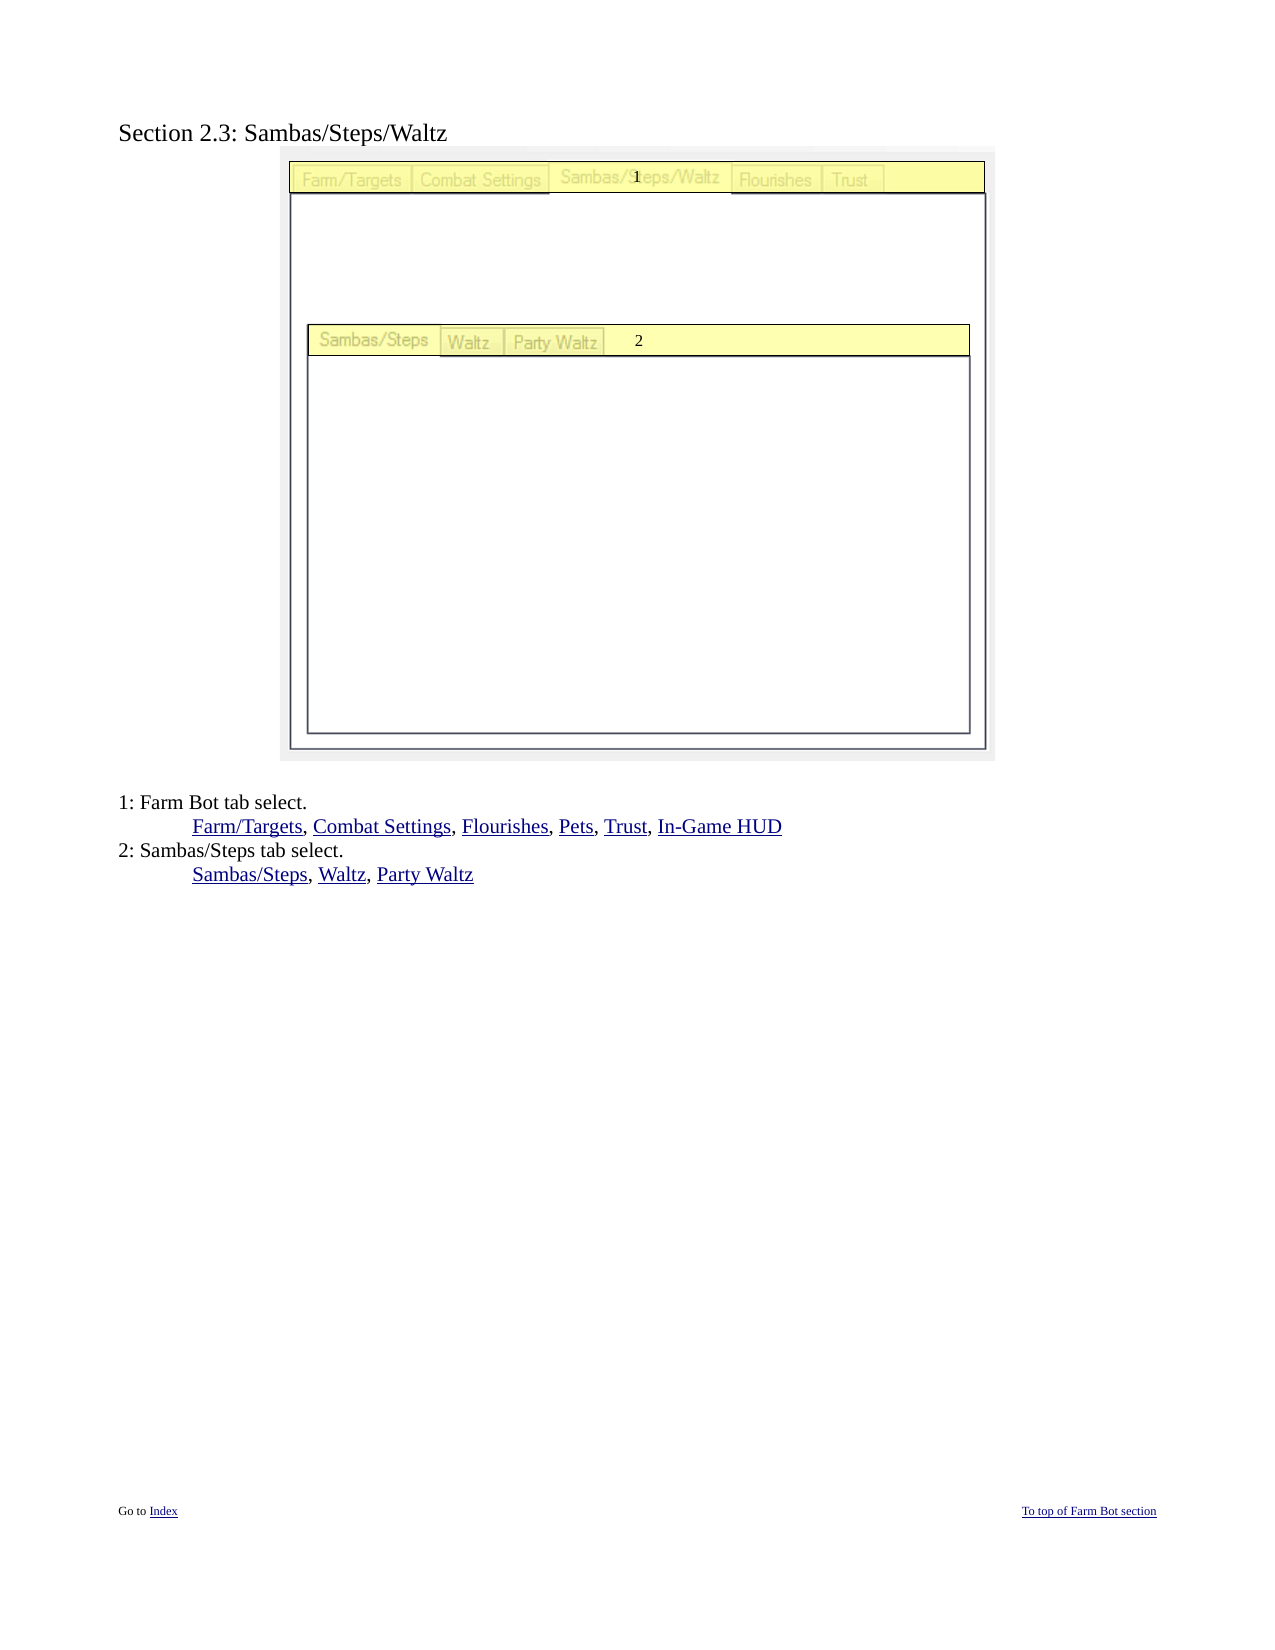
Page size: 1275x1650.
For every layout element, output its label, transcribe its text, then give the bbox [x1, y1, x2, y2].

text 1: Farm Bot tab select. [118, 790, 1157, 814]
text Sambas/Steps, Waltz, Party Waltz [118, 862, 1157, 886]
text Farm/Targets, Combat Settings, Flourishes, Pets, Trust, In-Game HUD [118, 814, 1157, 838]
picture [279, 146, 996, 761]
text Section 2.3: Sambas/Steps/Waltz [118, 118, 1157, 147]
text Go to Index To top of Farm Bot section [118, 1504, 1157, 1518]
text 2: Sambas/Steps tab select. [118, 838, 1157, 862]
